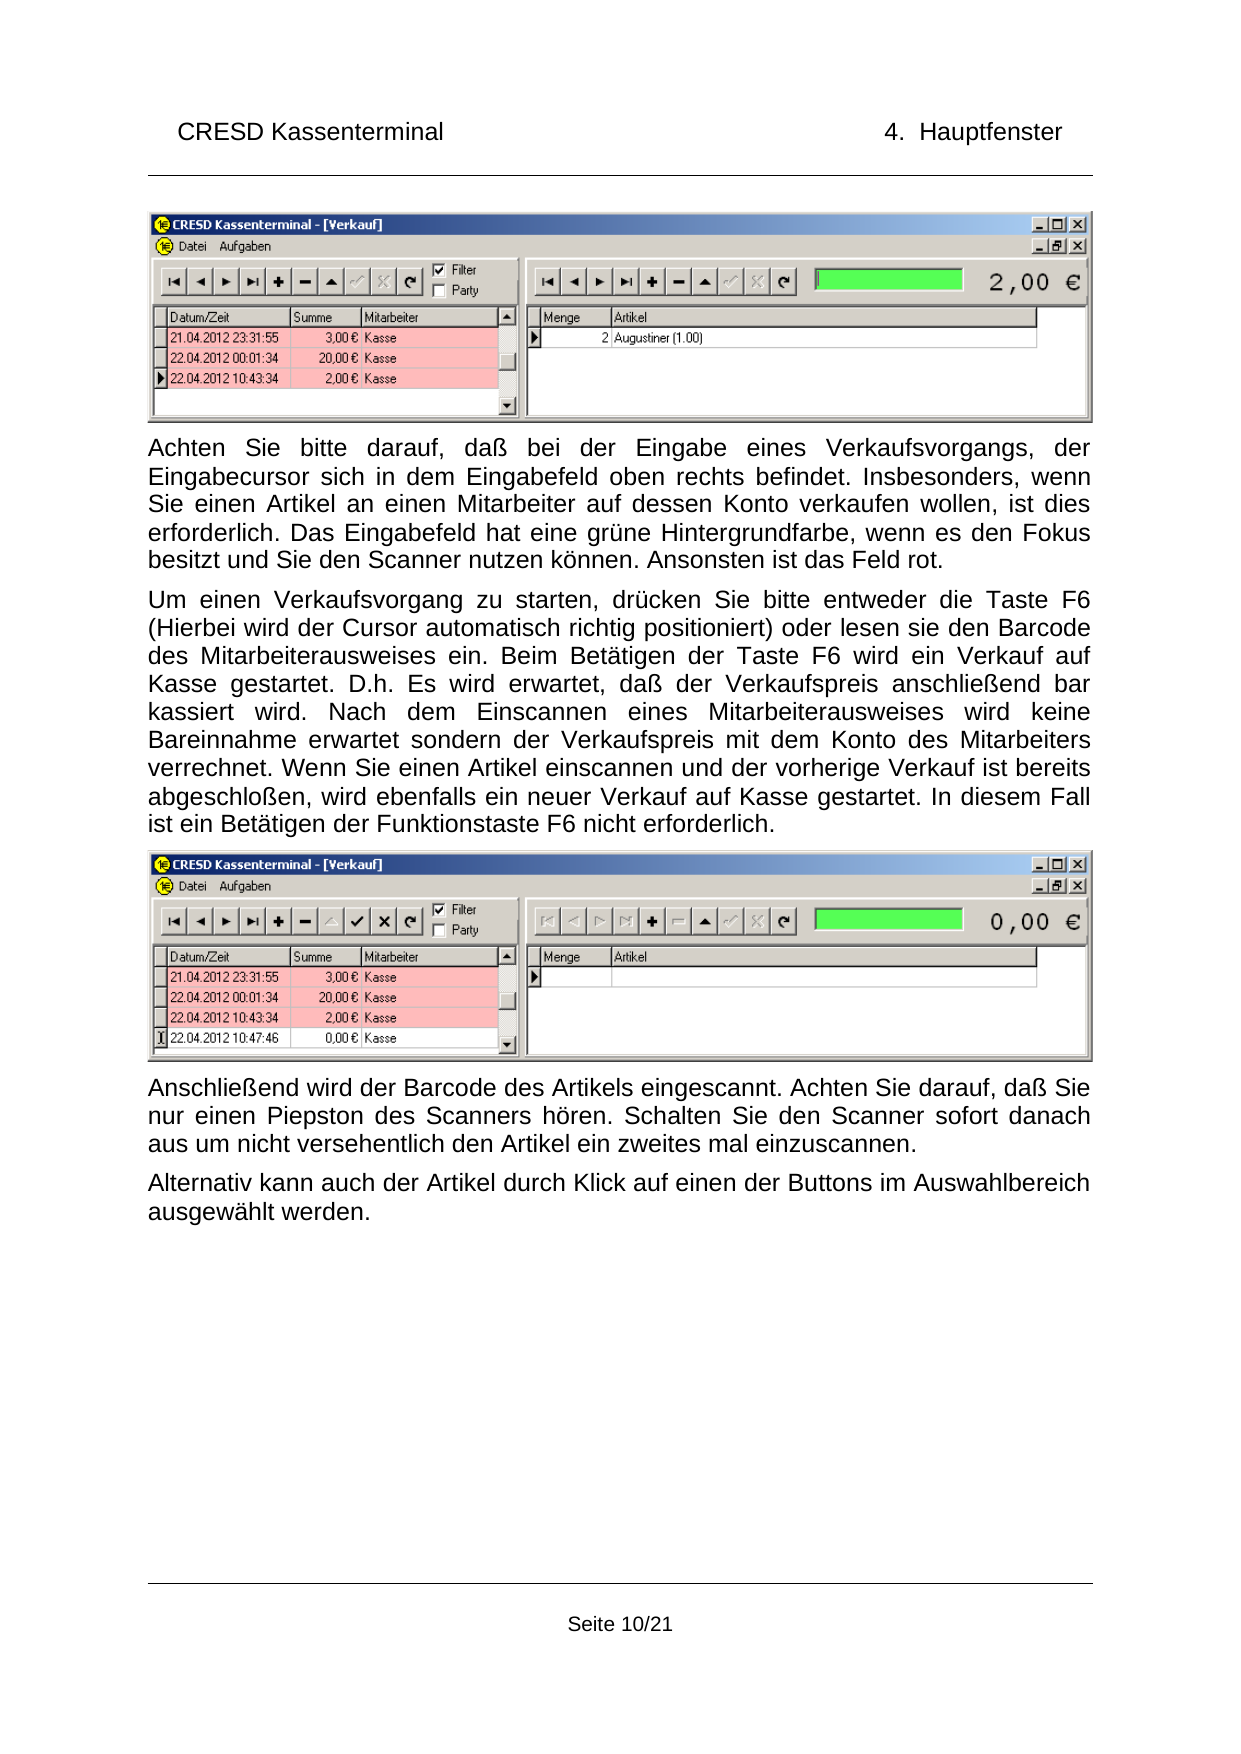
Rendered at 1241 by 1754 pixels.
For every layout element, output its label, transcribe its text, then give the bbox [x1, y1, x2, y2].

picture [147, 850, 1093, 1062]
text Achten Sie bitte darauf, daß bei der Eingabe eines Verkaufsvorgangs, der Eingabecursor sich in dem Eingabefeld oben rechts befindet. Insbesonders, wenn Sie einen Artikel an einen Mitarbeiter auf dessen Konto verkaufen wollen, ist dies erforderlich. Das Eingabefeld hat eine grüne Hintergrundfarbe, wenn es den Fokus besitzt und Sie den Scanner nutzen können. Ansonsten ist das Feld rot. [148, 434, 1093, 574]
picture [147, 211, 1093, 423]
text Alternativ kann auch der Artikel durch Klick auf einen der Buttons im Auswahlbereich ausgewählt werden. [148, 1169, 1093, 1225]
text Um einen Verkaufsvorgang zu starten, drücken Sie bitte entweder die Taste F6 (Hierbei wird der Cursor automatisch richtig positioniert) oder lesen sie den Barcode des Mitarbeiterausweises ein. Beim Betätigen der Taste F6 wird ein Verkauf auf Kasse gestartet. D.h. Es wird erwartet, daß der Verkaufspreis anschließend bar kassiert wird. Nach dem Einscannen eines Mitarbeiterausweises wird keine Bareinnahme erwartet sondern der Verkaufspreis mit dem Konto des Mitarbeiters verrechnet. Wenn Sie einen Artikel einscannen und der vorherige Verkauf ist bereits abgeschloßen, wird ebenfalls ein neuer Verkauf auf Kasse gestartet. In diesem Fall ist ein Betätigen der Funktionstaste F6 nicht erforderlich. [148, 586, 1093, 838]
text Anschließend wird der Barcode des Artikels eingescannt. Achten Sie darauf, daß Sie nur einen Piepston des Scanners hören. Schalten Sie den Scanner sofort danach aus um nicht versehentlich den Artikel ein zweites mal einzuscannen. [148, 1073, 1093, 1158]
